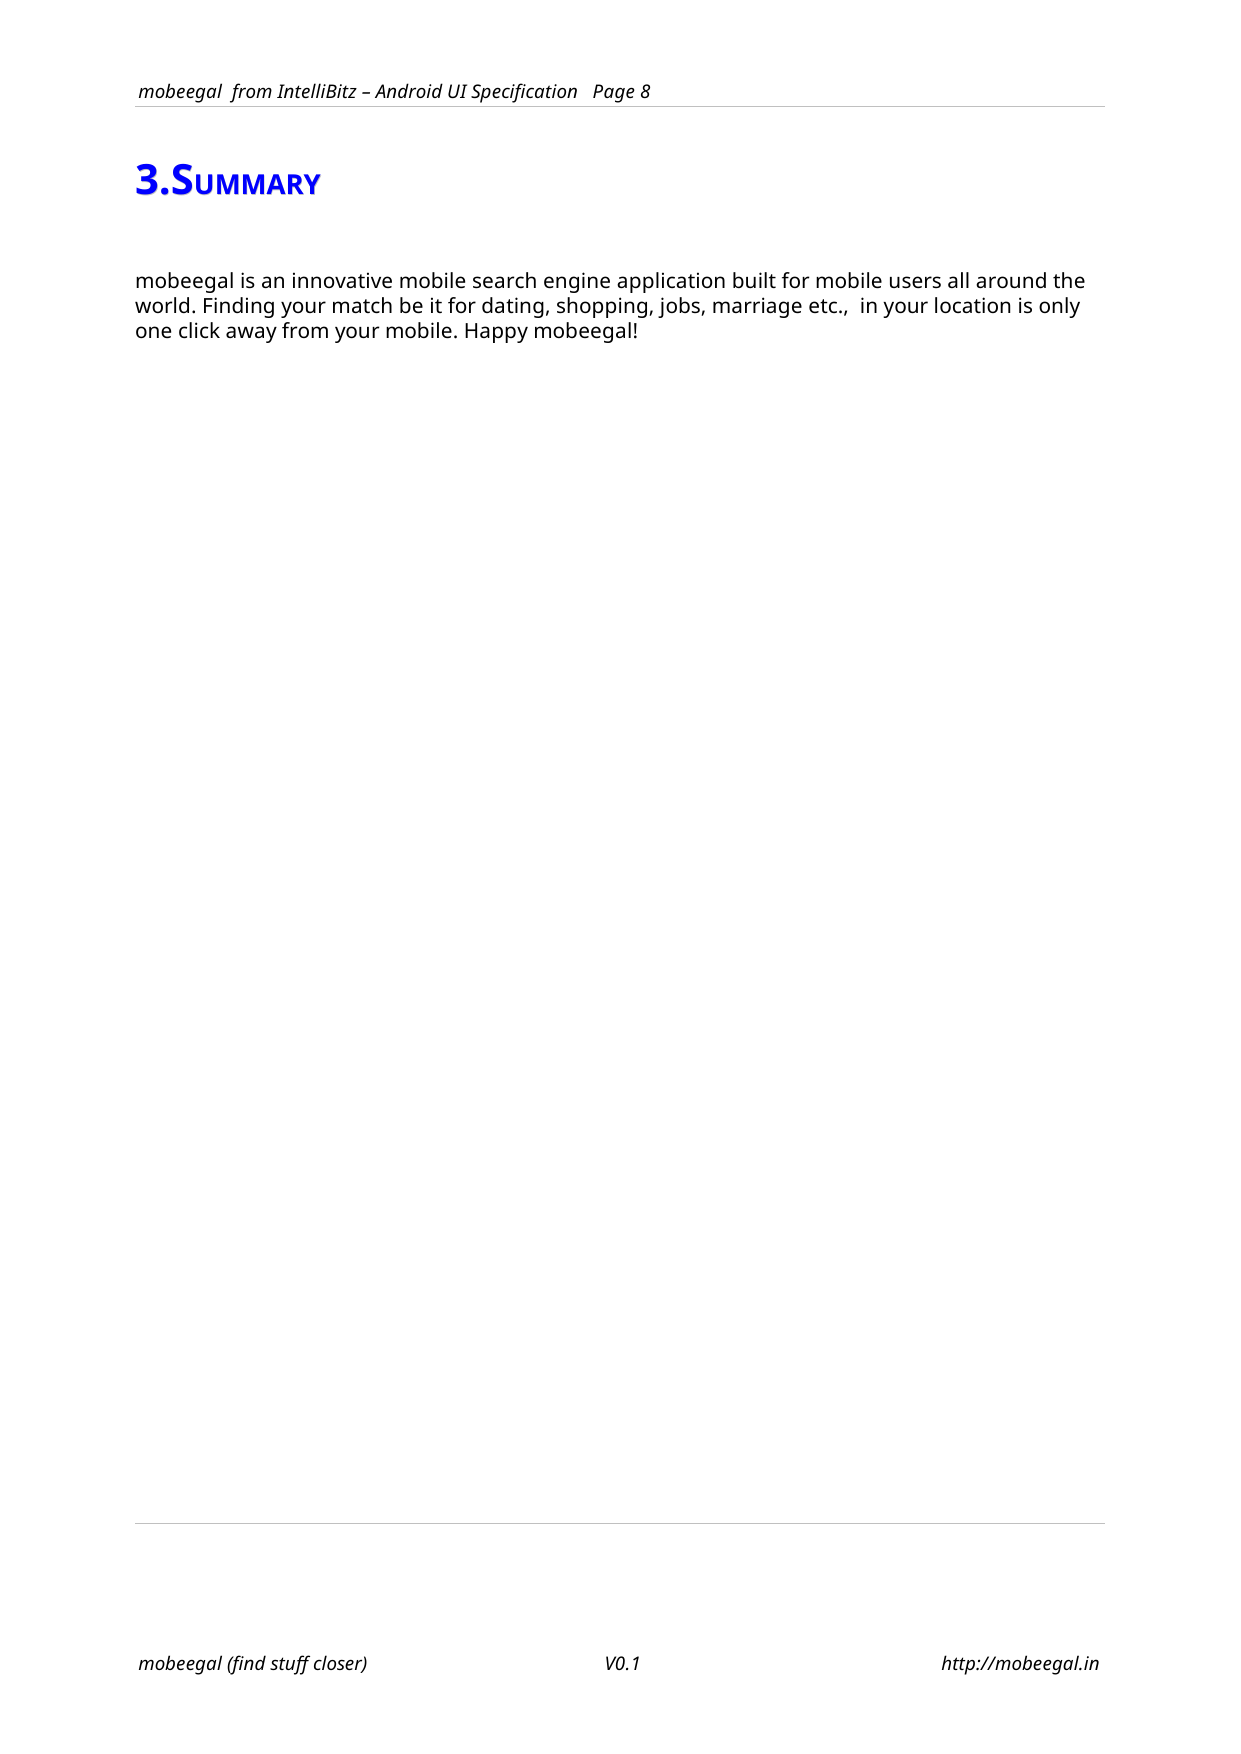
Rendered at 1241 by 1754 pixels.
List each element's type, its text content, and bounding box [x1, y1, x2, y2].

subtitle Summary [135, 150, 1105, 206]
text mobeegal is an innovative mobile search engine application built for mobile users all around the world. Finding your match be it for dating, shopping, jobs, marriage etc., in your location is only one click away from your mobile. Happy mobeegal! [135, 269, 1105, 344]
